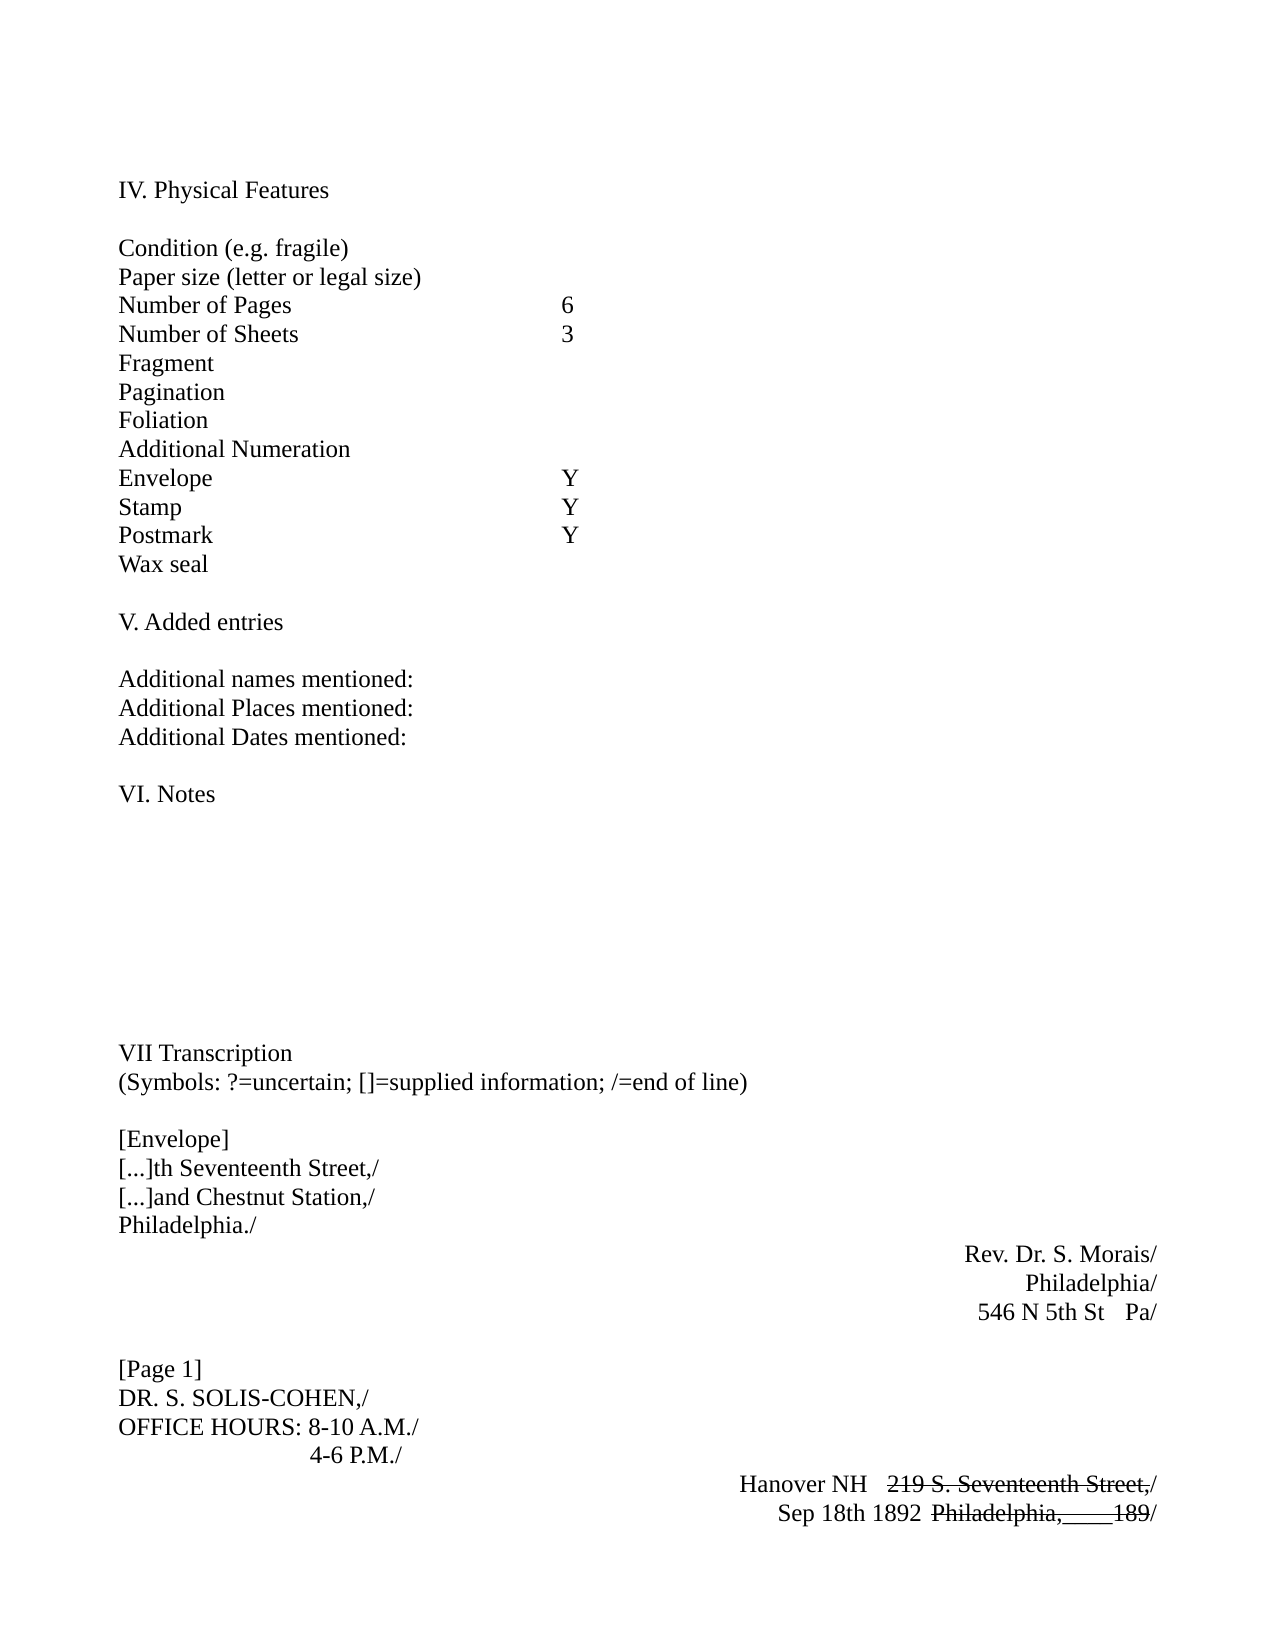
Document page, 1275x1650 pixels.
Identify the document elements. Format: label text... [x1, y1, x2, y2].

text OFFICE HOURS: 8-10 A.M./ [118, 1412, 1157, 1441]
text IV. Physical Features [118, 176, 1157, 204]
text Additional Dates mentioned: [118, 722, 1157, 751]
text Paper size (letter or legal size) [118, 262, 1157, 291]
text DR. S. SOLIS-COHEN,/ [118, 1383, 1157, 1412]
text VI. Notes [118, 779, 1157, 808]
text Foliation [118, 406, 1157, 434]
text V. Added entries [118, 607, 1157, 636]
text Additional Places mentioned: [118, 693, 1157, 722]
text [...]th Seventeenth Street,/ [118, 1153, 1157, 1182]
text Stamp Y [118, 492, 1157, 521]
text Philadelphia/ [118, 1268, 1157, 1297]
text Fragment [118, 348, 1157, 377]
text Hanover NH 219 S. Seventeenth Street,/ [118, 1469, 1157, 1498]
text Envelope Y [118, 463, 1157, 492]
text 546 N 5th St Pa/ [118, 1297, 1157, 1326]
text [Page 1] [118, 1354, 1157, 1383]
text Wax seal [118, 549, 1157, 578]
text VII Transcription [118, 1038, 1157, 1067]
text Pagination [118, 377, 1157, 406]
text Sep 18th 1892 Philadelphia,____189/ [118, 1498, 1157, 1527]
text Philadelphia./ [118, 1211, 1157, 1239]
text Number of Sheets 3 [118, 319, 1157, 348]
text (Symbols: ?=uncertain; []=supplied information; /=end of line) [118, 1067, 1157, 1096]
text 4-6 P.M./ [118, 1441, 1157, 1469]
text Additional names mentioned: [118, 664, 1157, 693]
text [Envelope] [118, 1124, 1157, 1153]
text Rev. Dr. S. Morais/ [118, 1239, 1157, 1268]
text Number of Pages 6 [118, 291, 1157, 319]
text Postma rk Y [118, 521, 1157, 549]
text Additional Numeration [118, 434, 1157, 463]
text [...]and Chestnut Station,/ [118, 1182, 1157, 1211]
text Condition (e.g. fragile) [118, 233, 1157, 262]
